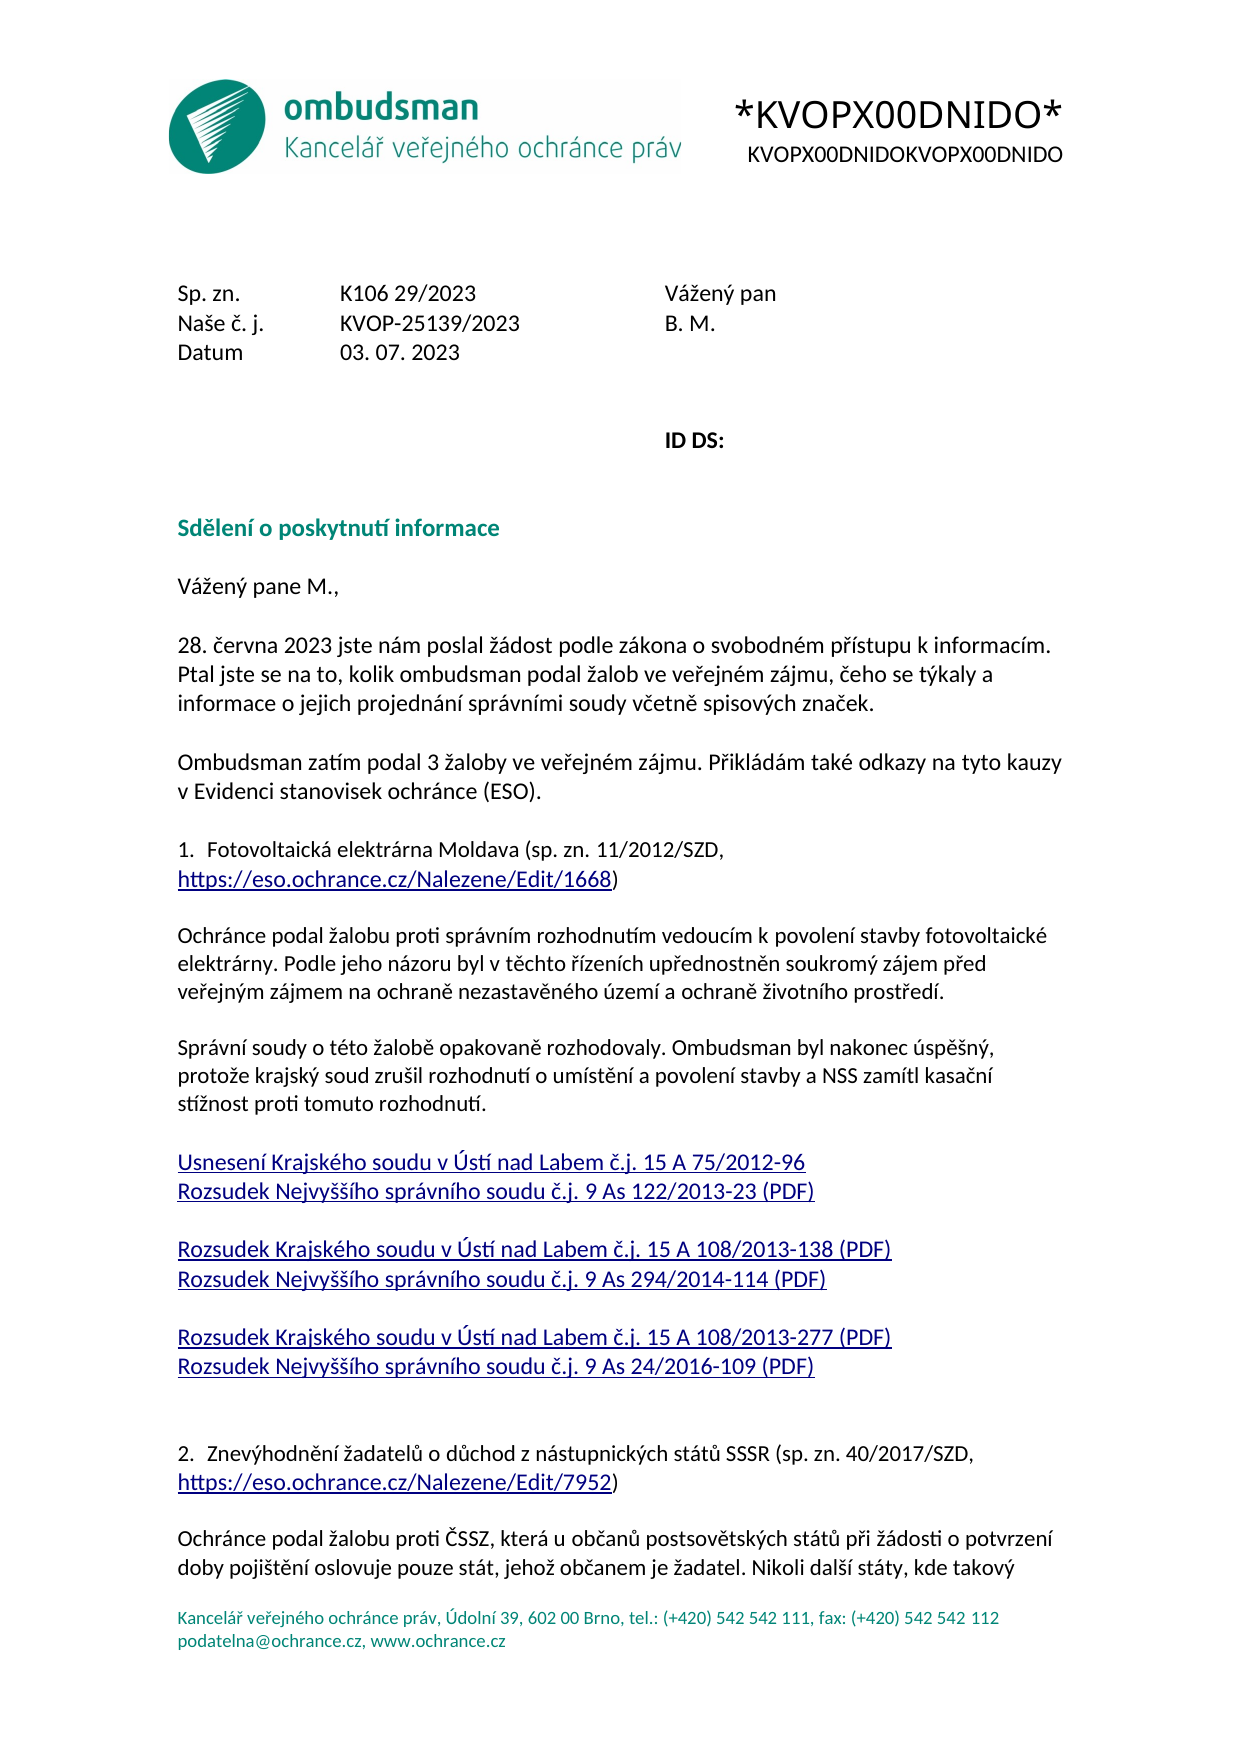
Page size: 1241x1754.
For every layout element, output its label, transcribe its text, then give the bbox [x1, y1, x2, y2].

text https://eso.ochrance.cz/Nalezene/Edit/7952) [177, 1467, 1063, 1497]
table_header Vážený pan B. M. ID DS: [665, 220, 1085, 513]
list Fotovoltaická elektrárna Moldava (sp. zn. 11/2012/SZD, https://eso.ochrance.cz/Nalezene/Edit/1668) [177, 834, 1063, 893]
text Rozsudek Nejvyššího správního soudu č.j. 9 As 24/2016-109 (PDF) [177, 1351, 1063, 1381]
text Usnesení Krajského soudu v Ústí nad Labem č.j. 15 A 75/2012-96 [177, 1147, 1063, 1176]
text Ombudsman zatím podal 3 žaloby ve veřejném zájmu. Přikládám také odkazy na tyto kauzy v Evidenci stanovisek ochránce (ESO). [177, 747, 1063, 805]
text Správní soudy o této žalobě opakovaně rozhodovaly. Ombudsman byl nakonec úspěšný, protože krajský soud zrušil rozhodnutí o umístění a povolení stavby a NSS zamítl kasační stížnost proti tomuto rozhodnutí. [177, 1033, 1063, 1117]
text Ochránce podal žalobu proti ČSSZ, která u občanů postsovětských států při žádosti o potvrzení doby pojištění oslovuje pouze stát, jehož občanem je žadatel. Nikoli další státy, kde takový [177, 1524, 1063, 1581]
text Vážený pane M., [177, 571, 1063, 600]
text Rozsudek Krajského soudu v Ústí nad Labem č.j. 15 A 108/2013-277 (PDF) [177, 1322, 1063, 1351]
text Rozsudek Krajského soudu v Ústí nad Labem č.j. 15 A 108/2013-138 (PDF) Rozsudek Nejvyššího správního soudu č.j. 9 As 294/2014-114 (PDF) [177, 1205, 1063, 1322]
table_header K106 29/2023 KVOP-25139/2023 03. 07. 2023 [340, 220, 664, 513]
text 28. června 2023 jste nám poslal žádost podle zákona o svobodném přístupu k informacím. Ptal jste se na to, kolik ombudsman podal žalob ve veřejném zájmu, čeho se týkaly a informace o jejich projednání správními soudy včetně spisových značek. [177, 630, 1063, 717]
text Ochránce podal žalobu proti správním rozhodnutím vedoucím k povolení stavby fotovoltaické elektrárny. Podle jeho názoru byl v těchto řízeních upřednostněn soukromý zájem před veřejným zájmem na ochraně nezastavěného území a ochraně životního prostředí. [177, 921, 1063, 1005]
text Rozsudek Nejvyššího správního soudu č.j. ﻿9 As 122/2013-23 (PDF) [177, 1176, 1063, 1205]
subtitle Sdělení o poskytnutí informace [177, 513, 1063, 543]
table_header Sp. zn. Naše č. j. Datum [177, 220, 340, 513]
list Znevýhodnění žadatelů o důchod z nástupnických států SSSR (sp. zn. 40/2017/SZD, [177, 1439, 1063, 1467]
